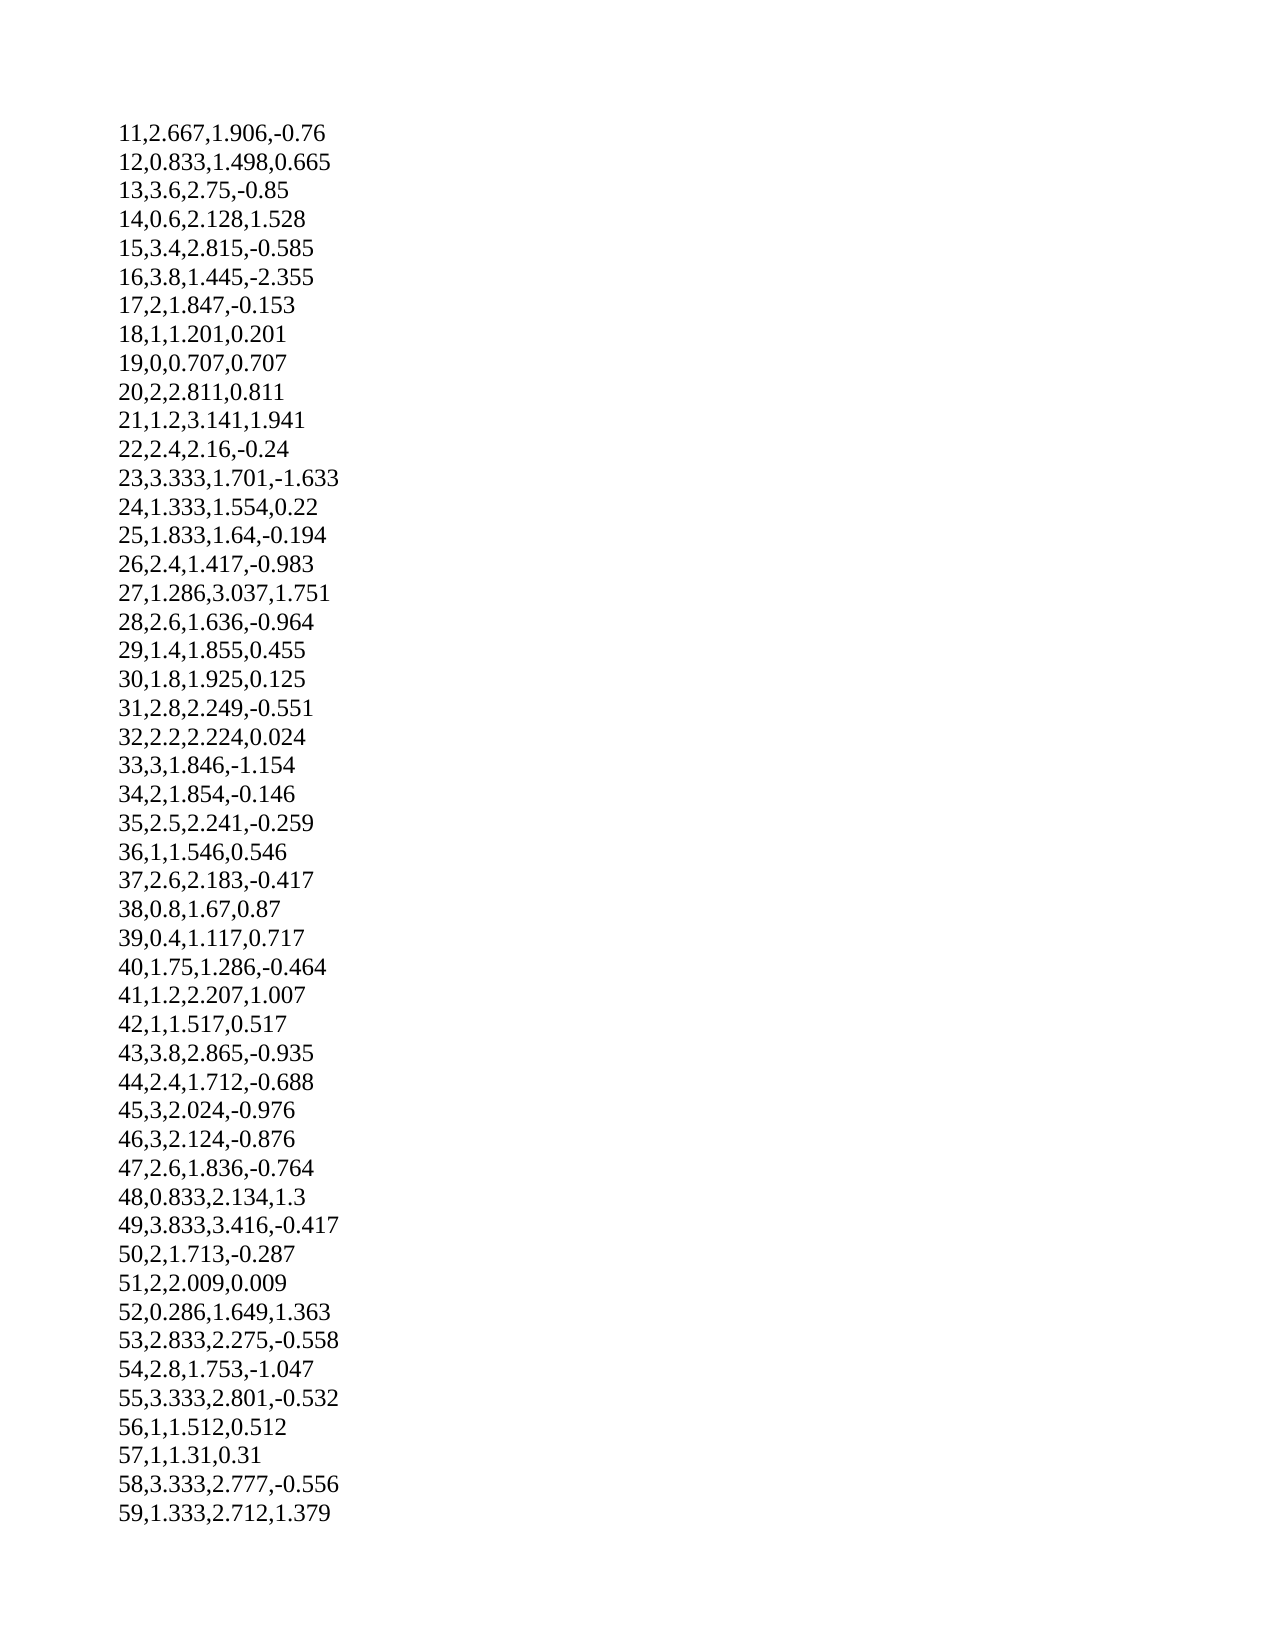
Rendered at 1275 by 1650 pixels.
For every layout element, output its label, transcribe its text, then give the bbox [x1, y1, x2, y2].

text 27,1.286,3.037,1.751 [118, 578, 1157, 607]
text 26,2.4,1.417,-0.983 [118, 549, 1157, 578]
text 59,1.333,2.712,1.379 [118, 1498, 1157, 1527]
text 40,1.75,1.286,-0.464 [118, 952, 1157, 981]
text 24,1.333,1.554,0.22 [118, 492, 1157, 521]
text 33,3,1.846,-1.154 [118, 751, 1157, 779]
text 14,0.6,2.128,1.528 [118, 204, 1157, 233]
text 35,2.5,2.241,-0.259 [118, 808, 1157, 837]
text 11,2.667,1.906,-0.76 [118, 118, 1157, 147]
text 19,0,0.707,0.707 [118, 348, 1157, 377]
text 30,1.8,1.925,0.125 [118, 664, 1157, 693]
text 41,1.2,2.207,1.007 [118, 981, 1157, 1009]
text 45,3,2.024,-0.976 [118, 1096, 1157, 1124]
text 36,1,1.546,0.546 [118, 837, 1157, 866]
text 49,3.833,3.416,-0.417 [118, 1211, 1157, 1239]
text 25,1.833,1.64,-0.194 [118, 521, 1157, 549]
text 23,3.333,1.701,-1.633 [118, 463, 1157, 492]
text 42,1,1.517,0.517 [118, 1009, 1157, 1038]
text 51,2,2.009,0.009 [118, 1268, 1157, 1297]
text 56,1,1.512,0.512 [118, 1412, 1157, 1441]
text 38,0.8,1.67,0.87 [118, 894, 1157, 923]
text 21,1.2,3.141,1.941 [118, 406, 1157, 434]
text 17,2,1.847,-0.153 [118, 291, 1157, 319]
text 29,1.4,1.855,0.455 [118, 636, 1157, 664]
text 46,3,2.124,-0.876 [118, 1124, 1157, 1153]
text 31,2.8,2.249,-0.551 [118, 693, 1157, 722]
text 32,2.2,2.224,0.024 [118, 722, 1157, 751]
text 39,0.4,1.117,0.717 [118, 923, 1157, 952]
text 58,3.333,2.777,-0.556 [118, 1469, 1157, 1498]
text 18,1,1.201,0.201 [118, 319, 1157, 348]
text 34,2,1.854,-0.146 [118, 779, 1157, 808]
text 54,2.8,1.753,-1.047 [118, 1354, 1157, 1383]
text 55,3.333,2.801,-0.532 [118, 1383, 1157, 1412]
text 50,2,1.713,-0.287 [118, 1239, 1157, 1268]
text 53,2.833,2.275,-0.558 [118, 1326, 1157, 1354]
text 22,2.4,2.16,-0.24 [118, 434, 1157, 463]
text 44,2.4,1.712,-0.688 [118, 1067, 1157, 1096]
text 48,0.833,2.134,1.3 [118, 1182, 1157, 1211]
text 16,3.8,1.445,-2.355 [118, 262, 1157, 291]
text 57,1,1.31,0.31 [118, 1441, 1157, 1469]
text 20,2,2.811,0.811 [118, 377, 1157, 406]
text 28,2.6,1.636,-0.964 [118, 607, 1157, 636]
text 13,3.6,2.75,-0.85 [118, 176, 1157, 204]
text 47,2.6,1.836,-0.764 [118, 1153, 1157, 1182]
text 15,3.4,2.815,-0.585 [118, 233, 1157, 262]
text 43,3.8,2.865,-0.935 [118, 1038, 1157, 1067]
text 37,2.6,2.183,-0.417 [118, 866, 1157, 894]
text 12,0.833,1.498,0.665 [118, 147, 1157, 176]
text 52,0.286,1.649,1.363 [118, 1297, 1157, 1326]
